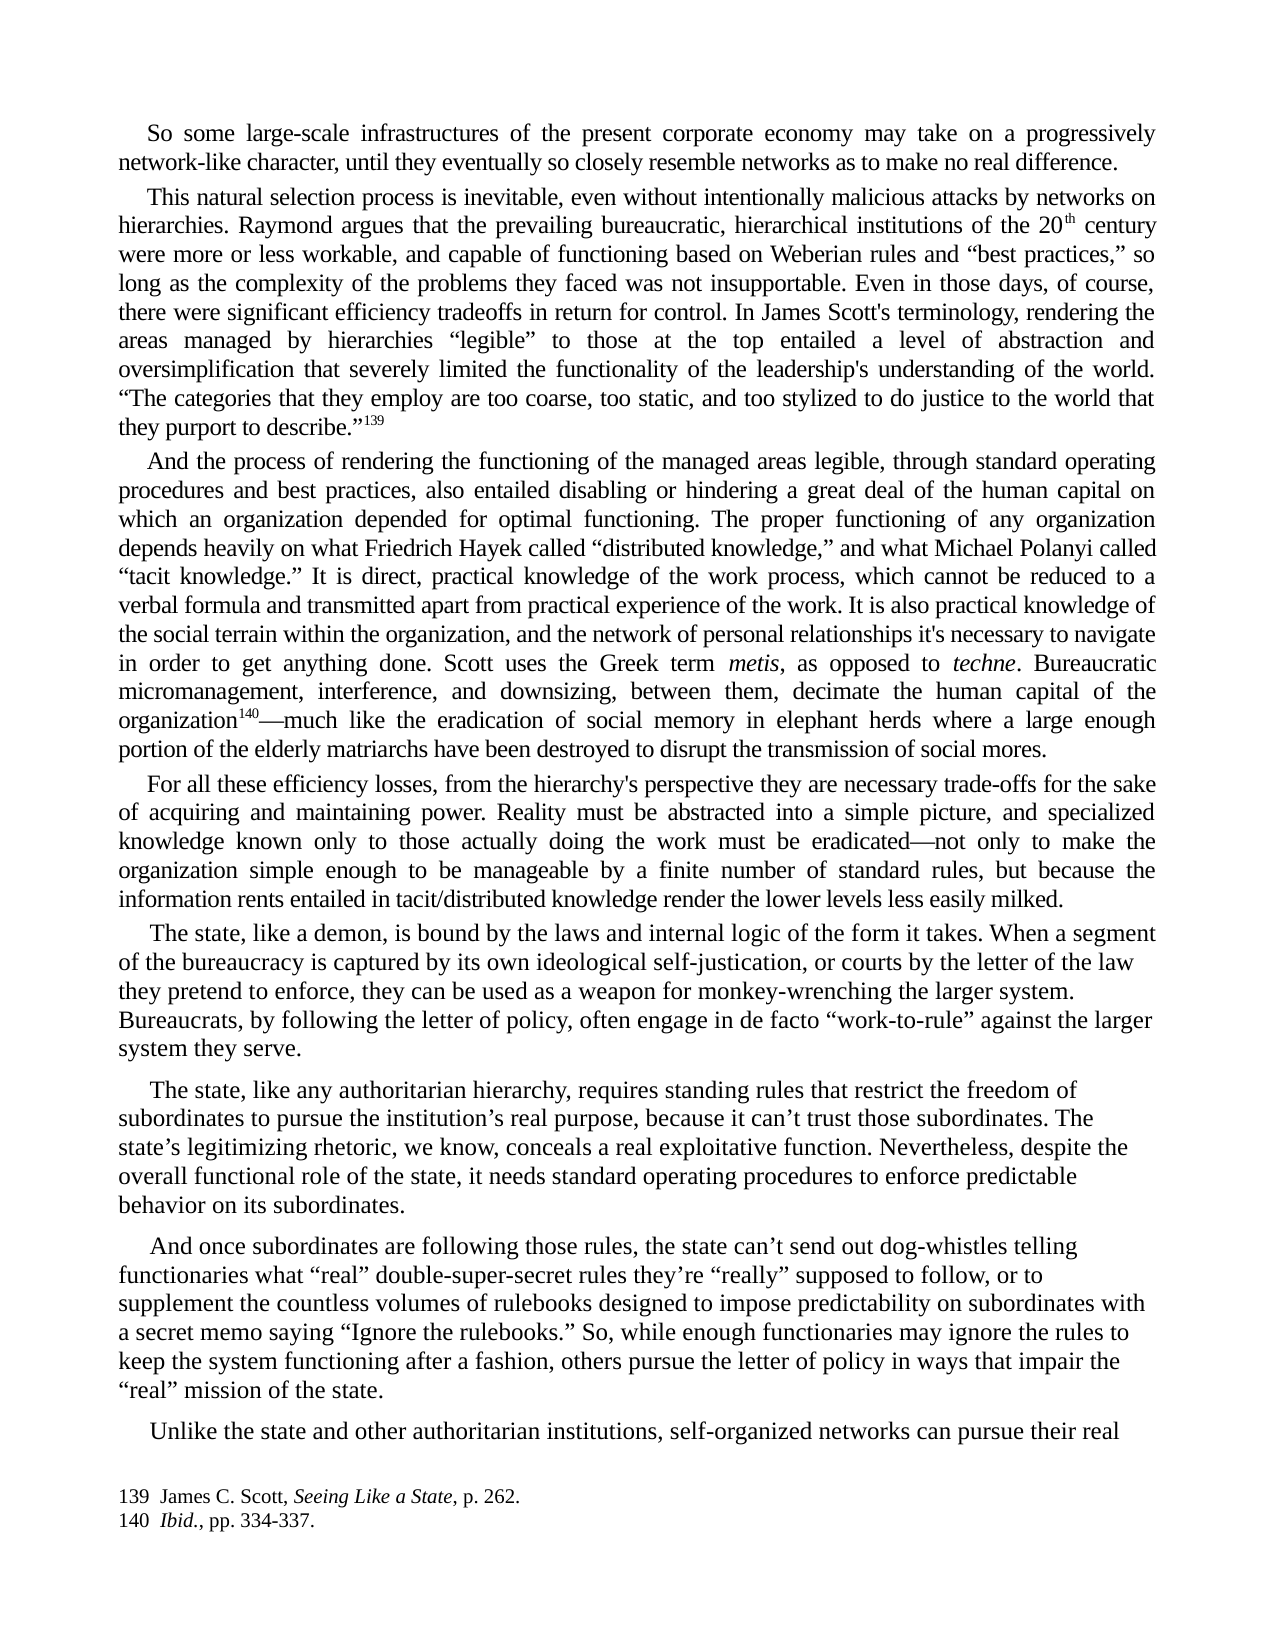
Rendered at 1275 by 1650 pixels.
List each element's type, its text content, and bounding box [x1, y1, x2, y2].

text Ibid., pp. 334-337. [118, 1508, 1157, 1532]
text So some large-scale infrastructures of the present corporate economy may take on a progressively network-like character, until they eventually so closely resemble networks as to make no real difference. [118, 118, 1157, 176]
text For all these efficiency losses, from the hierarchy's perspective they are necessary trade-offs for the sake of acquiring and maintaining power. Reality must be abstracted into a simple picture, and specialized knowledge known only to those actually doing the work must be eradicated—not only to make the organization simple enough to be manageable by a finite number of standard rules, but because the information rents entailed in tacit/distributed knowledge render the lower levels less easily milked. [118, 769, 1157, 912]
text The state, like any authoritarian hierarchy, requires standing rules that restrict the freedom of subordinates to pursue the institution’s real purpose, because it can’t trust those subordinates. The state’s legitimizing rhetoric, we know, conceals a real exploitative function. Nevertheless, despite the overall functional role of the state, it needs standard operating procedures to enforce predictable behavior on its subordinates. [118, 1075, 1157, 1218]
text This natural selection process is inevitable, even without intentionally malicious attacks by networks on hierarchies. Raymond argues that the prevailing bureaucratic, hierarchical institutions of the 20th century were more or less workable, and capable of functioning based on Weberian rules and “best practices,” so long as the complexity of the problems they faced was not insupportable. Even in those days, of course, there were significant efficiency tradeoffs in return for control. In James Scott's terminology, rendering the areas managed by hierarchies “legible” to those at the top entailed a level of abstraction and oversimplification that severely limited the functionality of the leadership's understanding of the world. “The categories that they employ are too coarse, too static, and too stylized to do justice to the world that they purport to describe.” [118, 182, 1157, 440]
text And once subordinates are following those rules, the state can’t send out dog-whistles telling functionaries what “real” double-super-secret rules they’re “really” supposed to follow, or to supplement the countless volumes of rulebooks designed to impose predictability on subordinates with a secret memo saying “Ignore the rulebooks.” So, while enough functionaries may ignore the rules to keep the system functioning after a fashion, others pursue the letter of policy in ways that impair the “real” mission of the state. [118, 1231, 1157, 1403]
text James C. Scott, Seeing Like a State, p. 262. [118, 1484, 1157, 1508]
text Unlike the state and other authoritarian institutions, self-organized networks can pursue their real [118, 1416, 1157, 1445]
text And the process of rendering the functioning of the managed areas legible, through standard operating procedures and best practices, also entailed disabling or hindering a great deal of the human capital on which an organization depended for optimal functioning. The proper functioning of any organization depends heavily on what Friedrich Hayek called “distributed knowledge,” and what Michael Polanyi called “tacit knowledge.” It is direct, practical knowledge of the work process, which cannot be reduced to a verbal formula and transmitted apart from practical experience of the work. It is also practical knowledge of the social terrain within the organization, and the network of personal relationships it's necessary to navigate in order to get anything done. Scott uses the Greek term metis, as opposed to techne. Bureaucratic micromanagement, interference, and downsizing, between them, decimate the human capital of the organization—much like the eradication of social memory in elephant herds where a large enough portion of the elderly matriarchs have been destroyed to disrupt the transmission of social mores. [118, 446, 1157, 763]
text The state, like a demon, is bound by the laws and internal logic of the form it takes. When a segment of the bureaucracy is captured by its own ideological self-justication, or courts by the letter of the law they pretend to enforce, they can be used as a weapon for monkey-wrenching the larger system. Bureaucrats, by following the letter of policy, often engage in de facto “work-to-rule” against the larger system they serve. [118, 918, 1157, 1062]
